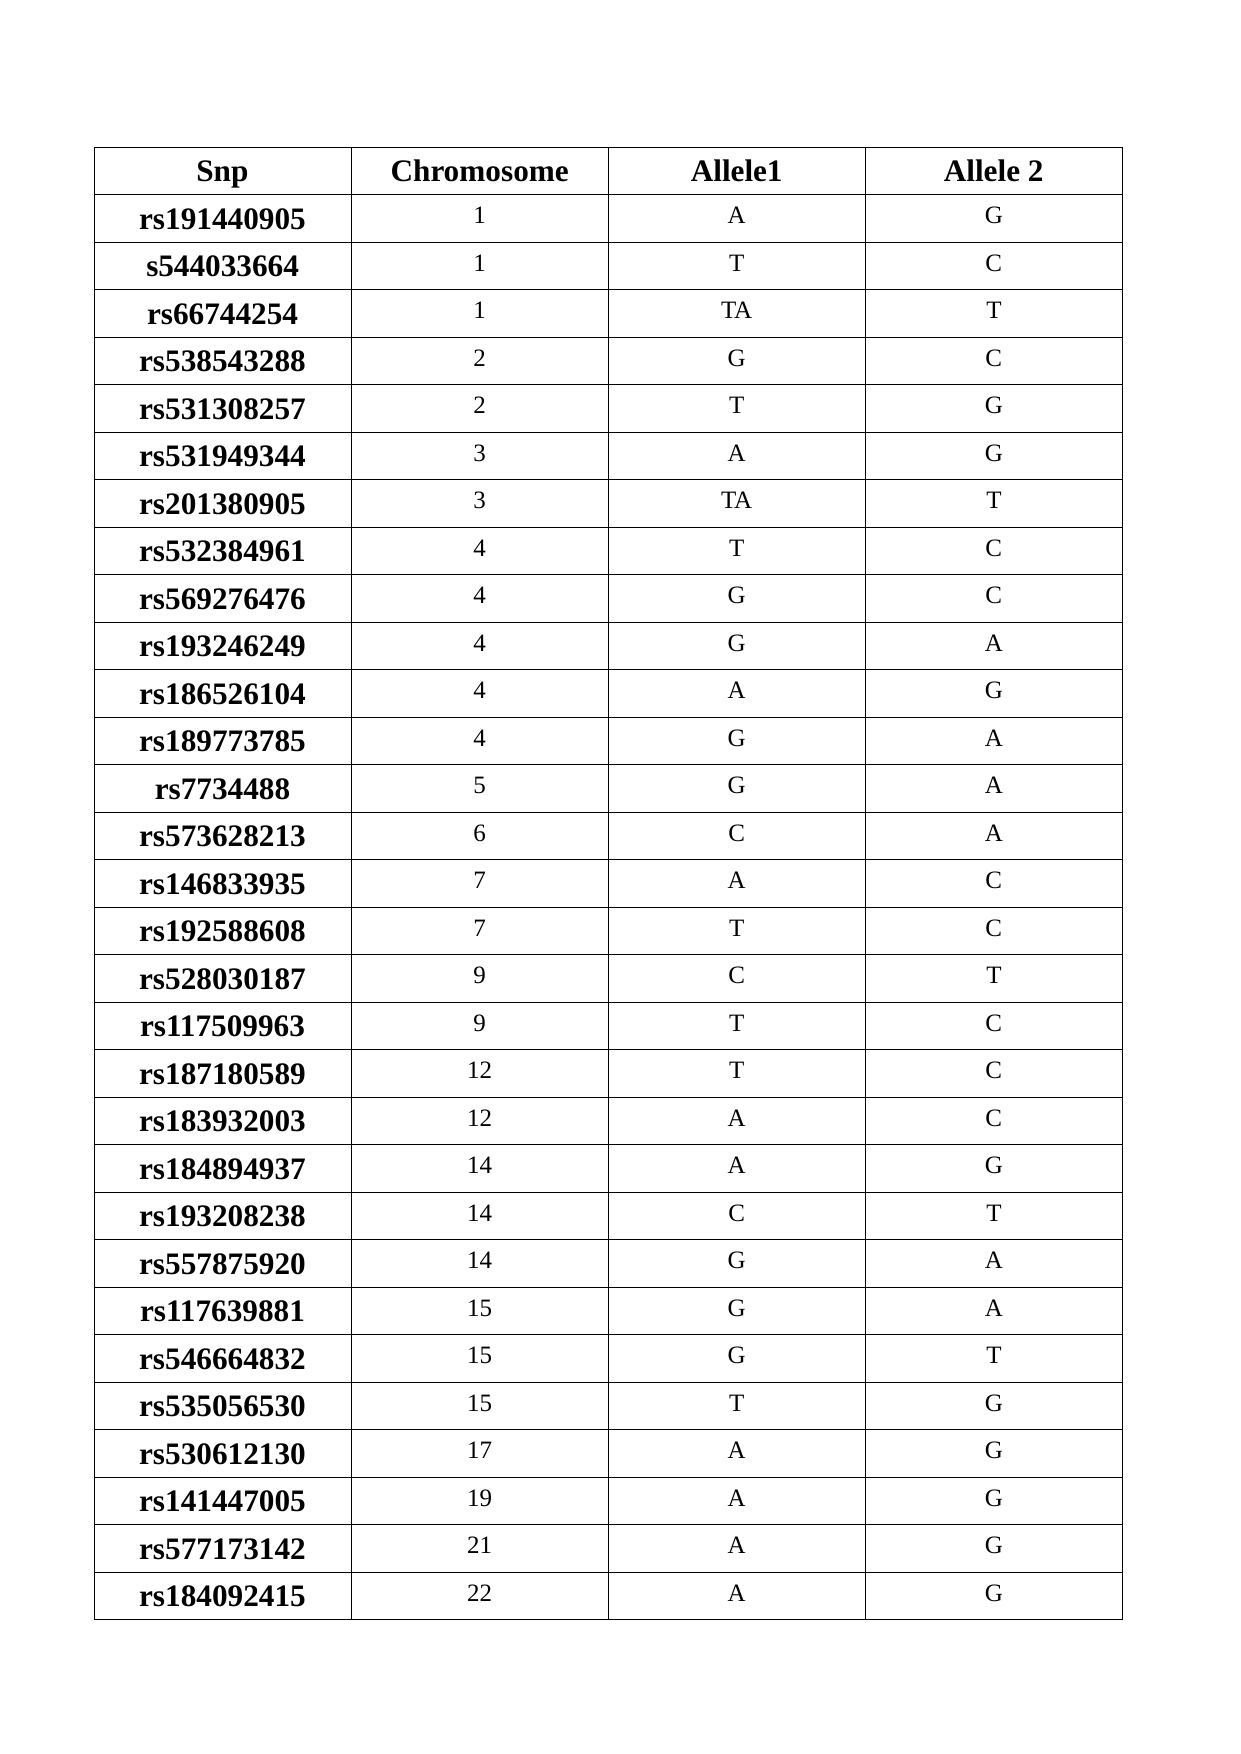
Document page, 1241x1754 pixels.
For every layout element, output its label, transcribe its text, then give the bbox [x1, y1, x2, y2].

table_cell 21 [352, 1525, 608, 1572]
table_cell C [609, 813, 865, 859]
table_cell G [609, 1288, 865, 1334]
table_cell G [609, 575, 865, 622]
table_cell rs201380905 [95, 480, 351, 527]
table_cell rs538543288 [95, 338, 351, 384]
table_cell rs117509963 [95, 1003, 351, 1049]
table_cell A [609, 1430, 865, 1477]
table_cell T [866, 1193, 1122, 1239]
table_cell 9 [352, 955, 608, 1002]
table_cell G [609, 338, 865, 384]
table_cell 17 [352, 1430, 608, 1477]
table_cell G [866, 1478, 1122, 1524]
table_header Allele1 [609, 148, 865, 194]
table_cell C [866, 338, 1122, 384]
table_cell G [866, 1430, 1122, 1477]
table_cell A [866, 718, 1122, 764]
table_cell rs193246249 [95, 623, 351, 669]
table_cell 5 [352, 765, 608, 812]
table_cell C [866, 1050, 1122, 1097]
table_header Chromosome [352, 148, 608, 194]
table_cell A [609, 433, 865, 479]
table_cell T [866, 480, 1122, 527]
table_cell 15 [352, 1288, 608, 1334]
table_cell TA [609, 290, 865, 337]
table_cell rs187180589 [95, 1050, 351, 1097]
table_cell C [866, 1098, 1122, 1144]
table_cell rs532384961 [95, 528, 351, 574]
table_cell 9 [352, 1003, 608, 1049]
table_cell G [866, 195, 1122, 242]
table_cell rs530612130 [95, 1430, 351, 1477]
table_cell T [609, 385, 865, 432]
table_cell rs528030187 [95, 955, 351, 1002]
table_cell rs146833935 [95, 860, 351, 907]
table_cell G [609, 718, 865, 764]
table_cell A [609, 1573, 865, 1619]
table_cell rs7734488 [95, 765, 351, 812]
table_cell G [609, 1240, 865, 1287]
table_cell G [866, 670, 1122, 717]
table_cell 4 [352, 528, 608, 574]
table_cell T [866, 955, 1122, 1002]
table_cell C [866, 243, 1122, 289]
table_cell A [609, 195, 865, 242]
table_cell rs189773785 [95, 718, 351, 764]
table_cell T [609, 908, 865, 954]
table_cell T [866, 1335, 1122, 1382]
table_cell rs531308257 [95, 385, 351, 432]
table_cell 1 [352, 243, 608, 289]
table_cell 4 [352, 575, 608, 622]
table_cell rs546664832 [95, 1335, 351, 1382]
table_cell T [609, 243, 865, 289]
table_cell T [609, 1003, 865, 1049]
table_cell rs569276476 [95, 575, 351, 622]
table_cell A [609, 1145, 865, 1192]
table_cell 1 [352, 195, 608, 242]
table_cell C [609, 955, 865, 1002]
table_cell rs66744254 [95, 290, 351, 337]
table_cell C [866, 1003, 1122, 1049]
table_cell 2 [352, 385, 608, 432]
table_cell rs535056530 [95, 1383, 351, 1429]
table_cell G [866, 385, 1122, 432]
table_cell C [609, 1193, 865, 1239]
table_cell rs577173142 [95, 1525, 351, 1572]
table_cell 14 [352, 1145, 608, 1192]
table_cell G [609, 623, 865, 669]
table_cell rs183932003 [95, 1098, 351, 1144]
table_cell A [866, 1240, 1122, 1287]
table_cell 4 [352, 718, 608, 764]
table_cell A [866, 623, 1122, 669]
table_cell rs117639881 [95, 1288, 351, 1334]
table_cell 22 [352, 1573, 608, 1619]
table_cell 3 [352, 433, 608, 479]
table_cell rs557875920 [95, 1240, 351, 1287]
table_cell rs141447005 [95, 1478, 351, 1524]
table_cell 12 [352, 1098, 608, 1144]
table_cell s544033664 [95, 243, 351, 289]
table_cell A [866, 813, 1122, 859]
table_cell A [866, 765, 1122, 812]
table_cell rs191440905 [95, 195, 351, 242]
table_cell rs184894937 [95, 1145, 351, 1192]
table_cell 12 [352, 1050, 608, 1097]
table_cell 6 [352, 813, 608, 859]
table_cell 15 [352, 1383, 608, 1429]
table_cell T [609, 1383, 865, 1429]
table_cell A [609, 1525, 865, 1572]
table_cell TA [609, 480, 865, 527]
table_cell A [609, 670, 865, 717]
table_cell 2 [352, 338, 608, 384]
table_cell G [866, 433, 1122, 479]
table_cell rs186526104 [95, 670, 351, 717]
table_cell T [609, 1050, 865, 1097]
table_cell 7 [352, 860, 608, 907]
table_cell rs192588608 [95, 908, 351, 954]
table_cell A [609, 1478, 865, 1524]
table_cell C [866, 528, 1122, 574]
table_cell 3 [352, 480, 608, 527]
table_cell G [866, 1525, 1122, 1572]
table_cell G [866, 1573, 1122, 1619]
table_cell C [866, 860, 1122, 907]
table_cell T [609, 528, 865, 574]
table_cell A [609, 1098, 865, 1144]
table_cell G [866, 1145, 1122, 1192]
table_cell C [866, 908, 1122, 954]
table_cell T [866, 290, 1122, 337]
table_header Snp [95, 148, 351, 194]
table_cell G [609, 1335, 865, 1382]
table_cell 15 [352, 1335, 608, 1382]
table_cell 7 [352, 908, 608, 954]
table_cell 14 [352, 1240, 608, 1287]
table_cell rs531949344 [95, 433, 351, 479]
table_cell G [866, 1383, 1122, 1429]
table_cell rs193208238 [95, 1193, 351, 1239]
table_cell 1 [352, 290, 608, 337]
table_cell 4 [352, 670, 608, 717]
table_cell G [609, 765, 865, 812]
table_cell 19 [352, 1478, 608, 1524]
table_cell A [866, 1288, 1122, 1334]
table_cell C [866, 575, 1122, 622]
table_header Allele 2 [866, 148, 1122, 194]
table_cell A [609, 860, 865, 907]
table_cell 14 [352, 1193, 608, 1239]
table_cell 4 [352, 623, 608, 669]
table_cell rs573628213 [95, 813, 351, 859]
table_cell rs184092415 [95, 1573, 351, 1619]
